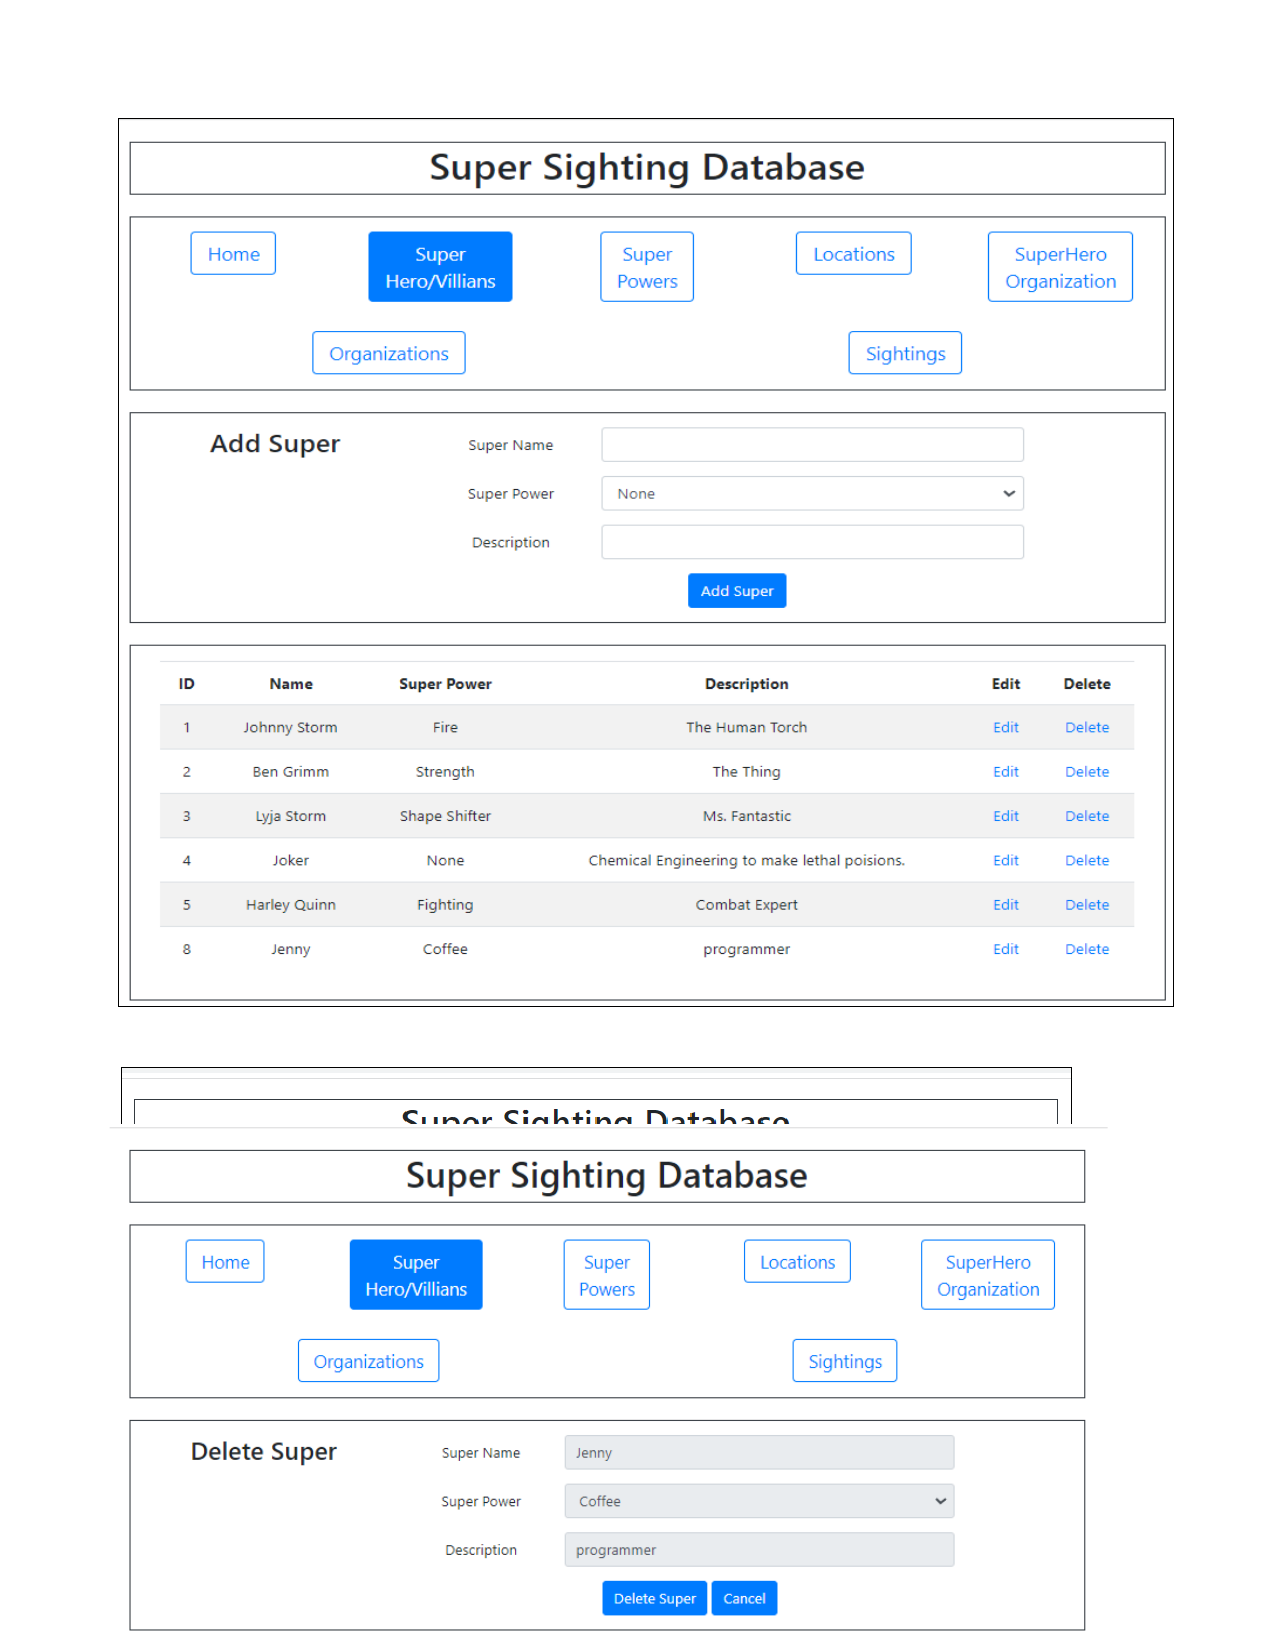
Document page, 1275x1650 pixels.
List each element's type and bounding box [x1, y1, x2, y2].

picture [119, 119, 1172, 1006]
picture [109, 1068, 1108, 1650]
